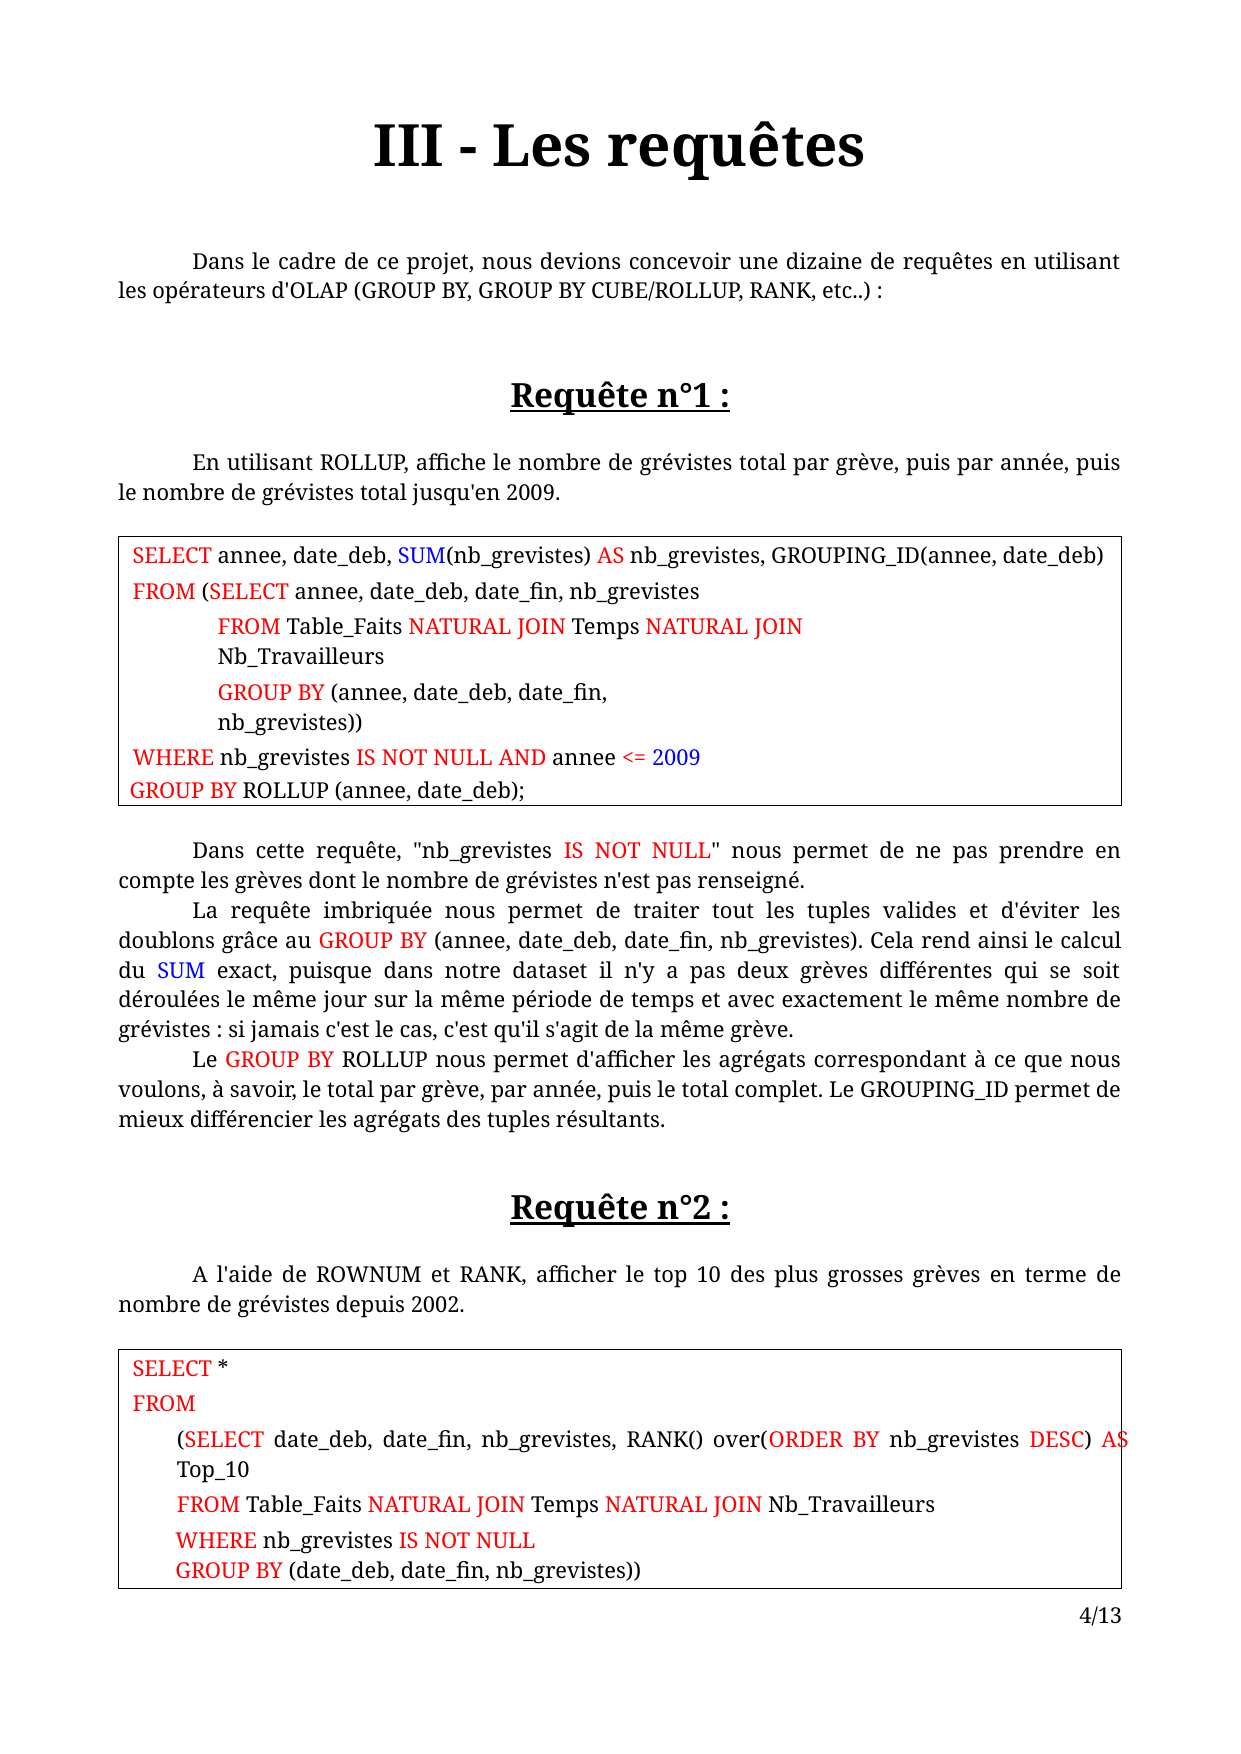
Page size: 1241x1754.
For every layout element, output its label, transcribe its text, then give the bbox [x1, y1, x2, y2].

table_header (SELECT date_deb, date_fin, nb_grevistes, RANK() over(ORDER BY nb_grevistes DESC) AS Top_10 [174, 1421, 1121, 1486]
text En utilisant ROLLUP, affiche le nombre de grévistes total par grève, puis par année, puis le nombre de grévistes total jusqu'en 2009. [118, 447, 1122, 506]
table_header FROM Table_Faits NATURAL JOIN Temps NATURAL JOIN Nb_Travailleurs [174, 1486, 1050, 1522]
subtitle Requête n°1 : [118, 326, 1122, 417]
table_header GROUP BY ROLLUP (annee, date_deb); [119, 537, 1121, 805]
table_header SELECT * [129, 1350, 256, 1385]
table_header GROUP BY (annee, date_deb, date_fin, nb_grevistes)) [214, 674, 691, 739]
table_header WHERE ROWNUM <=10 ; [119, 1350, 174, 1587]
table_header WHERE ROWNUM <=10 ; [223, 1350, 1121, 1421]
text La requête imbriquée nous permet de traiter tout les tuples valides et d'éviter les doublons grâce au GROUP BY (annee, date_deb, date_fin, nb_grevistes). Cela rend ainsi le calcul du SUM exact, puisque dans notre dataset il n'y a pas deux grèves différentes qui se soit déroulées le même jour sur la même période de temps et avec exactement le même nombre de grévistes : si jamais c'est le cas, c'est qu'il s'agit de la même grève. [118, 895, 1122, 1044]
subtitle Requête n°2 : [118, 1184, 1122, 1229]
table_header FROM (SELECT annee, date_deb, date_fin, nb_grevistes [129, 573, 718, 608]
text Dans cette requête, "nb_grevistes IS NOT NULL" nous permet de ne pas prendre en compte les grèves dont le nombre de grévistes n'est pas renseigné. [118, 836, 1122, 895]
table_header SELECT annee, date_deb, SUM(nb_grevistes) AS nb_grevistes, GROUPING_ID(annee, date_deb) [129, 537, 1121, 573]
text Dans le cadre de ce projet, nous devions concevoir une dizaine de requêtes en utilisant les opérateurs d'OLAP (GROUP BY, GROUP BY CUBE/ROLLUP, RANK, etc..) : [118, 246, 1122, 305]
text A l'aide de ROWNUM et RANK, afficher le top 10 des plus grosses grèves en terme de nombre de grévistes depuis 2002. [118, 1259, 1122, 1319]
table_header WHERE nb_grevistes IS NOT NULL GROUP BY (date_deb, date_fin, nb_grevistes)) [172, 1522, 652, 1587]
table_header WHERE ROWNUM <=10 ; [652, 1486, 1121, 1587]
table_header FROM [129, 1385, 223, 1421]
table_header WHERE nb_grevistes IS NOT NULL AND annee <= 2009 [129, 739, 736, 775]
text Le GROUP BY ROLLUP nous permet d'afficher les agrégats correspondant à ce que nous voulons, à savoir, le total par grève, par année, puis le total complet. Le GROUPING_ID permet de mieux différencier les agrégats des tuples résultants. [118, 1044, 1122, 1133]
subtitle III - Les requêtes [118, 104, 1122, 183]
table_header FROM Table_Faits NATURAL JOIN Temps NATURAL JOIN Nb_Travailleurs [214, 609, 941, 674]
